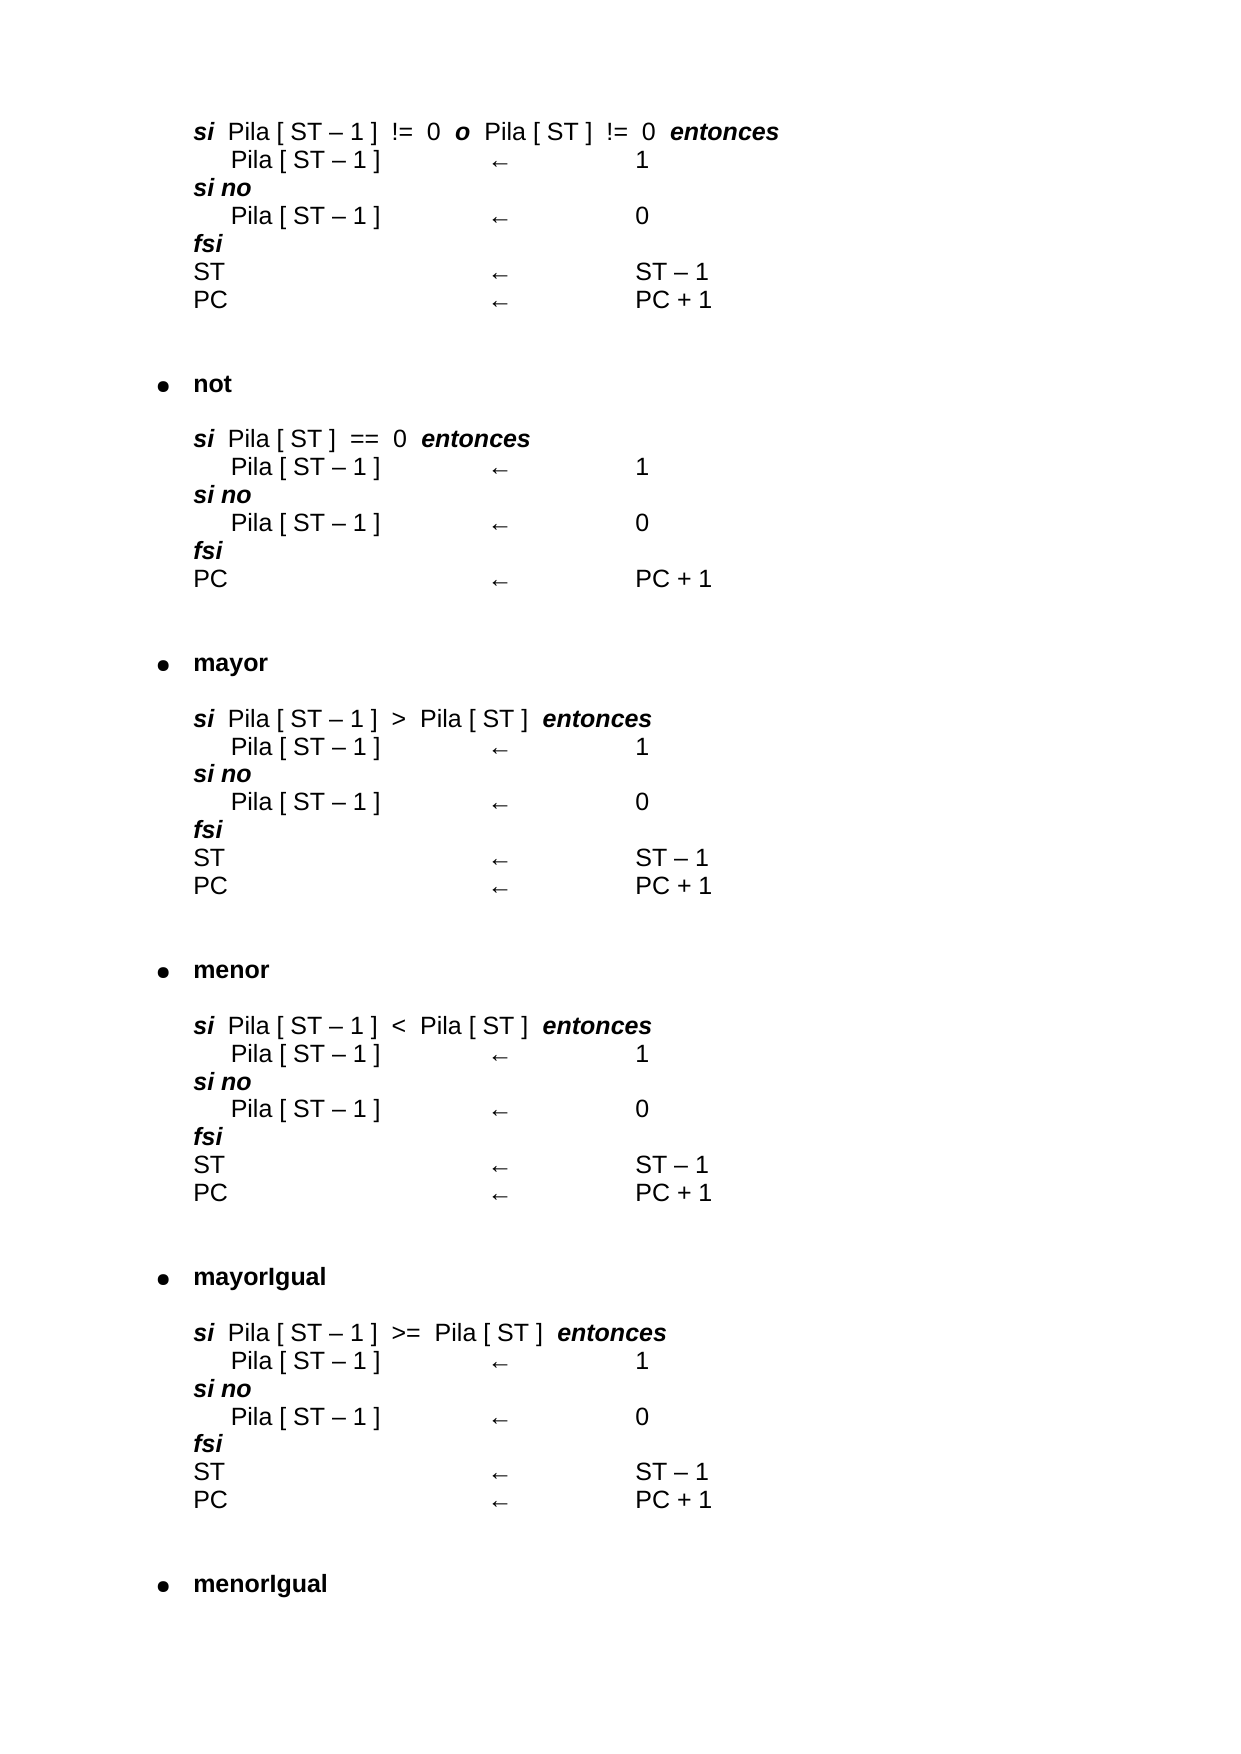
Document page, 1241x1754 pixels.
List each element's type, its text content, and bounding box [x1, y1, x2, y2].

list PC ← PC + 1 [156, 565, 1122, 593]
list si Pila [ ST – 1 ] >= Pila [ ST ] entonces [156, 1318, 1122, 1346]
list Pila [ ST – 1 ] ← 1 [193, 732, 1122, 760]
list Pila [ ST – 1 ] ← 0 [193, 1095, 1122, 1123]
list mayor [156, 648, 1122, 676]
list si no [156, 760, 1122, 788]
list not [156, 369, 1122, 397]
list si no [156, 1067, 1122, 1095]
list Pila [ ST – 1 ] ← 1 [193, 1039, 1122, 1067]
list mayorIgual [156, 1263, 1122, 1291]
list menorIgual [156, 1570, 1122, 1598]
list PC ← PC + 1 [156, 1179, 1122, 1207]
list Pila [ ST – 1 ] ← 0 [193, 1402, 1122, 1430]
list fsi [156, 1430, 1122, 1458]
list si no [156, 481, 1122, 509]
list PC ← PC + 1 [156, 872, 1122, 900]
list fsi [156, 537, 1122, 565]
list si Pila [ ST ] == 0 entonces [156, 425, 1122, 453]
list si no [156, 174, 1122, 202]
list fsi [156, 1123, 1122, 1151]
list ST ← ST – 1 [156, 844, 1122, 872]
list ST ← ST – 1 [156, 1151, 1122, 1179]
list si Pila [ ST – 1 ] > Pila [ ST ] entonces [156, 704, 1122, 732]
list Pila [ ST – 1 ] ← 0 [193, 202, 1122, 230]
list Pila [ ST – 1 ] ← 0 [193, 509, 1122, 537]
list si no [156, 1374, 1122, 1402]
list ST ← ST – 1 [156, 1458, 1122, 1486]
list Pila [ ST – 1 ] ← 1 [193, 1346, 1122, 1374]
list si Pila [ ST – 1 ] < Pila [ ST ] entonces [156, 1011, 1122, 1039]
list menor [156, 956, 1122, 983]
list Pila [ ST – 1 ] ← 1 [193, 146, 1122, 174]
list ST ← ST – 1 [156, 258, 1122, 286]
list fsi [156, 816, 1122, 844]
list Pila [ ST – 1 ] ← 1 [193, 453, 1122, 481]
list fsi [156, 230, 1122, 258]
list si Pila [ ST – 1 ] != 0 o Pila [ ST ] != 0 entonces [156, 118, 1122, 146]
list PC ← PC + 1 [156, 1486, 1122, 1514]
list Pila [ ST – 1 ] ← 0 [193, 788, 1122, 816]
list PC ← PC + 1 [156, 286, 1122, 313]
